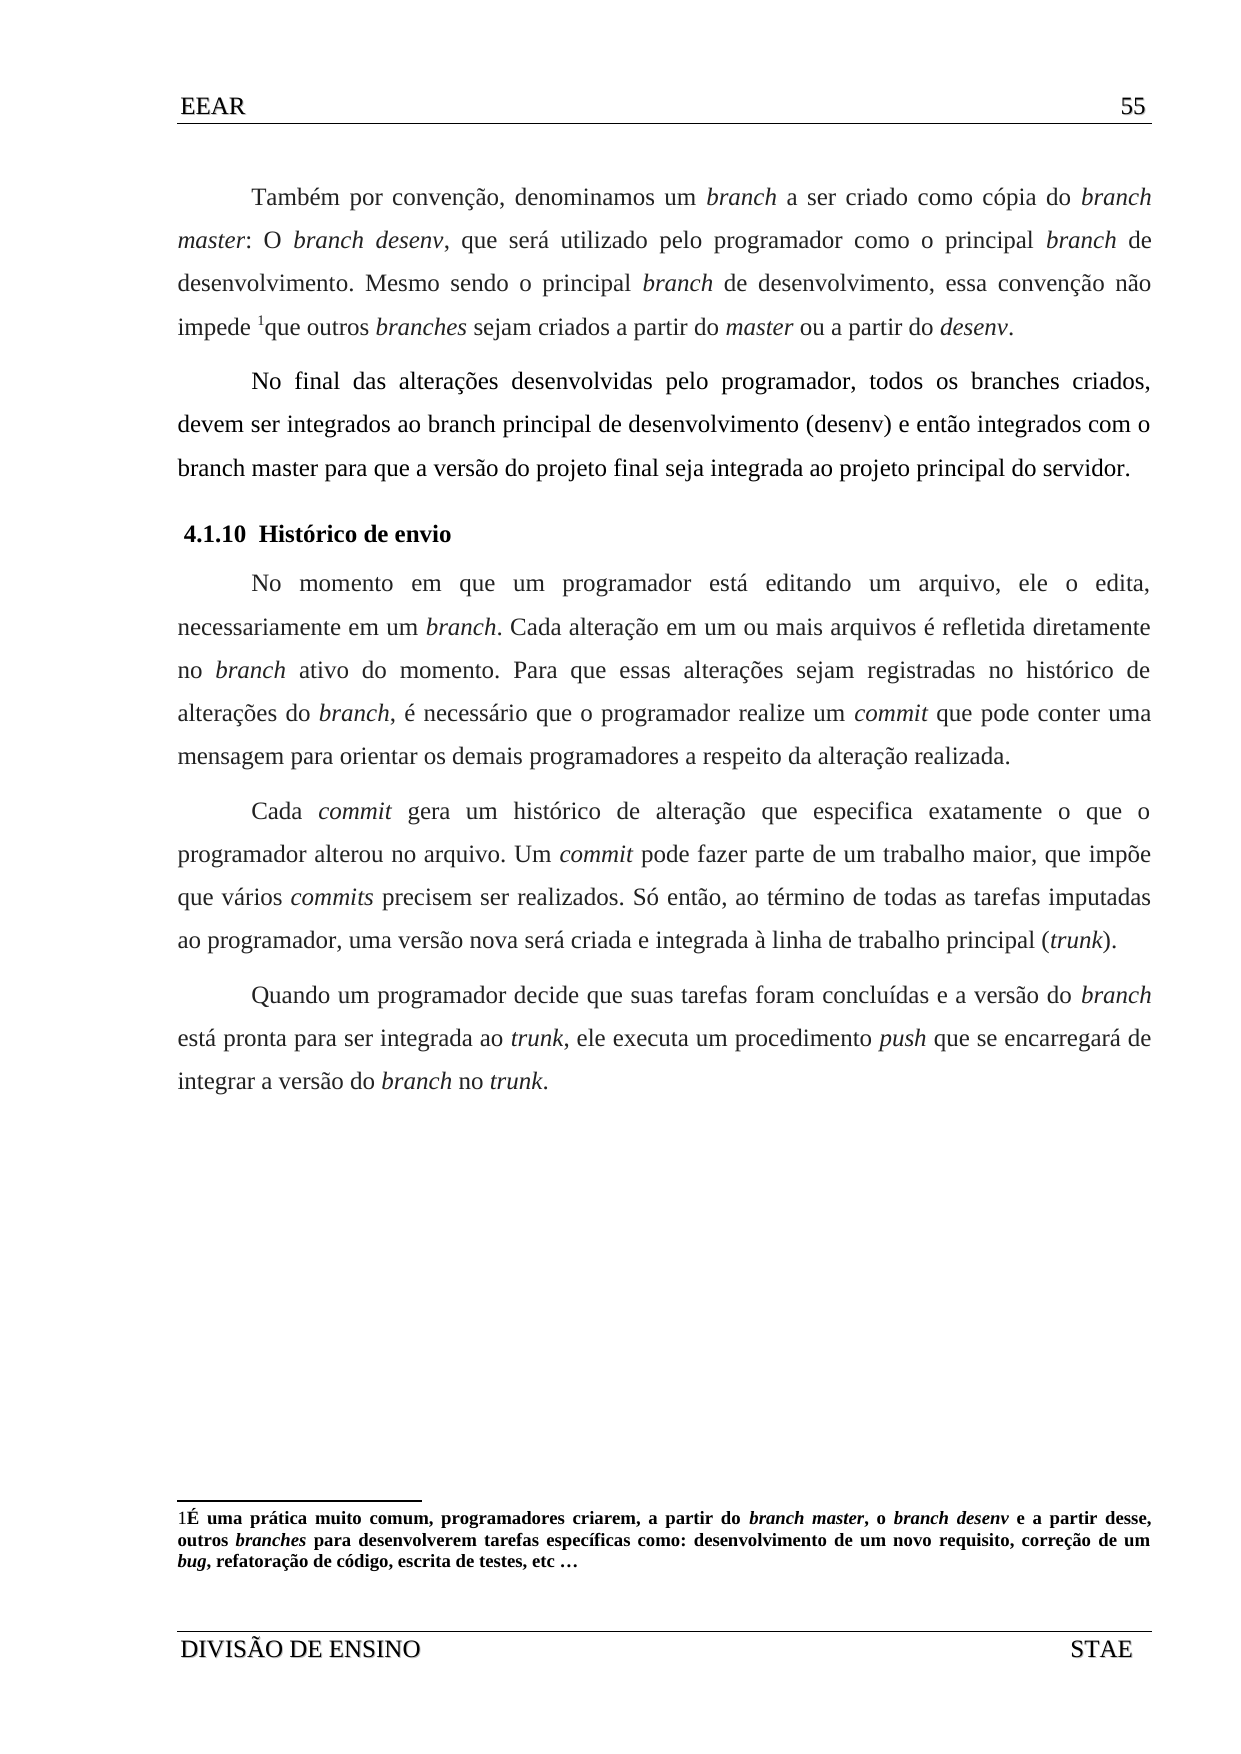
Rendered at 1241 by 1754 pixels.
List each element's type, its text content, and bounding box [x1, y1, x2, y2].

text No final das alterações desenvolvidas pelo programador, todos os branches criados, devem ser integrados ao branch principal de desenvolvimento (desenv) e então integrados com o branch master para que a versão do projeto final seja integrada ao projeto principal do servidor. [177, 366, 1152, 481]
text Quando um programador decide que suas tarefas foram concluídas e a versão do branch está pronta para ser integrada ao trunk, ele executa um procedimento push que se encarregará de integrar a versão do branch no trunk. [177, 980, 1152, 1095]
text Também por convenção, denominamos um branch a ser criado como cópia do branch master: O branch desenv, que será utilizado pelo programador como o principal branch de desenvolvimento. Mesmo sendo o principal branch de desenvolvimento, essa convenção não impede que outros branches sejam criados a partir do master ou a partir do desenv. [177, 182, 1152, 340]
text É uma prática muito comum, programadores criarem, a partir do branch master, o branch desenv e a partir desse, outros branches para desenvolverem tarefas específicas como: desenvolvimento de um novo requisito, correção de um bug, refatoração de código, escrita de testes, etc … [177, 1507, 1152, 1572]
text Cada commit gera um histórico de alteração que especifica exatamente o que o programador alterou no arquivo. Um commit pode fazer parte de um trabalho maior, que impõe que vários commits precisem ser realizados. Só então, ao término de todas as tarefas imputadas ao programador, uma versão nova será criada e integrada à linha de trabalho principal (trunk). [177, 796, 1152, 954]
text No momento em que um programador está editando um arquivo, ele o edita, necessariamente em um branch. Cada alteração em um ou mais arquivos é refletida diretamente no branch ativo do momento. Para que essas alterações sejam registradas no histórico de alterações do branch, é necessário que o programador realize um commit que pode conter uma mensagem para orientar os demais programadores a respeito da alteração realizada. [177, 568, 1152, 770]
subtitle Histórico de envio [177, 519, 1152, 548]
